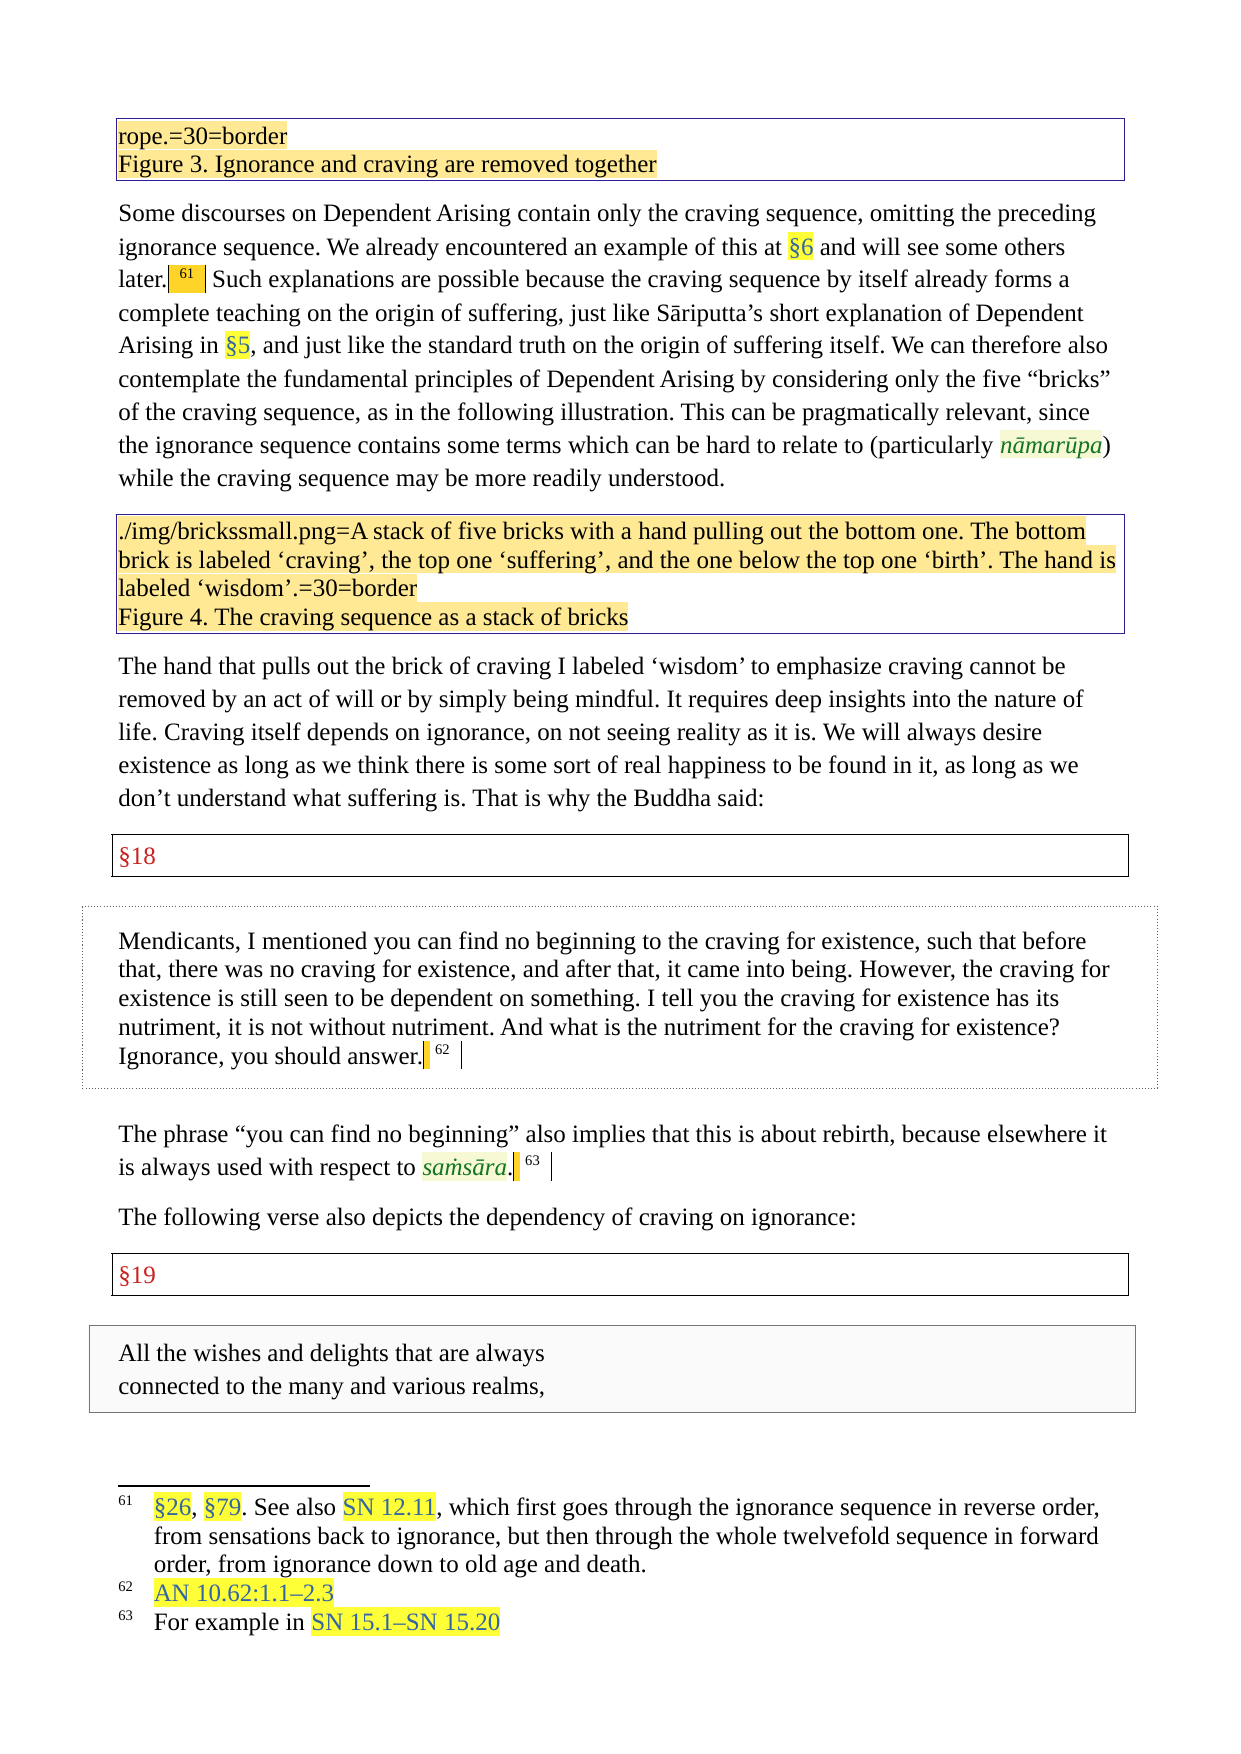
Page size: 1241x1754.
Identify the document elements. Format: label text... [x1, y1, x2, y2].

text Some discourses on Dependent Arising contain only the craving sequence, omitting the preceding ignorance sequence. We already encountered an example of this at §6 and will see some others later. Such explanations are possible because the craving sequence by itself already forms a complete teaching on the origin of suffering, just like Sāriputta’s short explanation of Dependent Arising in §5, and just like the standard truth on the origin of suffering itself. We can therefore also contemplate the fundamental principles of Dependent Arising by considering only the five “bricks” of the craving sequence, as in the following illustration. This can be pragmatically relevant, since the ignorance sequence contains some terms which can be hard to relate to (particularly nāmarūpa) while the craving sequence may be more readily understood. [118, 198, 1122, 491]
text AN 10.62:1.1–2.3 [118, 1578, 154, 1607]
text AN 10.62:1.1–2.3 [334, 1578, 1122, 1607]
text For example in SN 15.1–SN 15.20 [118, 1607, 311, 1636]
text Mendicants, I mentioned you can find no beginning to the craving for existence, such that before that, there was no craving for existence, and after that, it came into being. However, the craving for existence is still seen to be dependent on something. I tell you the craving for existence has its nutriment, it is not without nutriment. And what is the nutriment for the craving for existence? Ignorance, you should answer. [82, 906, 1158, 1089]
text ./img/brickssmall.png=A stack of five bricks with a hand pulling out the bottom one. The bottom brick is labeled ‘craving’, the top one ‘suffering’, and the one below the top one ‘birth’. The hand is labeled ‘wisdom’.=30=border Figure 4. The craving sequence as a stack of bricks [117, 515, 1124, 633]
text The following verse also depicts the dependency of craving on ignorance: [118, 1202, 1122, 1231]
text For example in SN 15.1–SN 15.20 [500, 1607, 1122, 1636]
text The hand that pulls out the brick of craving I labeled ‘wisdom’ to emphasize craving cannot be removed by an act of will or by simply being mindful. It requires deep insights into the nature of life. Craving itself depends on ignorance, on not seeing reality as it is. We will always desire existence as long as we think there is some sort of real happiness to be found in it, as long as we don’t understand what suffering is. That is why the Buddha said: [118, 651, 1122, 812]
text All the wishes and delights that are always connected to the many and various realms, [90, 1326, 1135, 1412]
text §19 [113, 1254, 1128, 1295]
text rope.=30=border Figure 3. Ignorance and craving are removed together [117, 119, 1124, 180]
text The phrase “you can find no beginning” also implies that this is about rebirth, because elsewhere it is always used with respect to saṁsāra. [118, 1119, 1122, 1181]
text §18 [113, 835, 1128, 876]
text §26, §79. See also SN 12.11, which first goes through the ignorance sequence in reverse order, from sensations back to ignorance, but then through the whole twelvefold sequence in forward order, from ignorance down to old age and death. [118, 1492, 1122, 1578]
